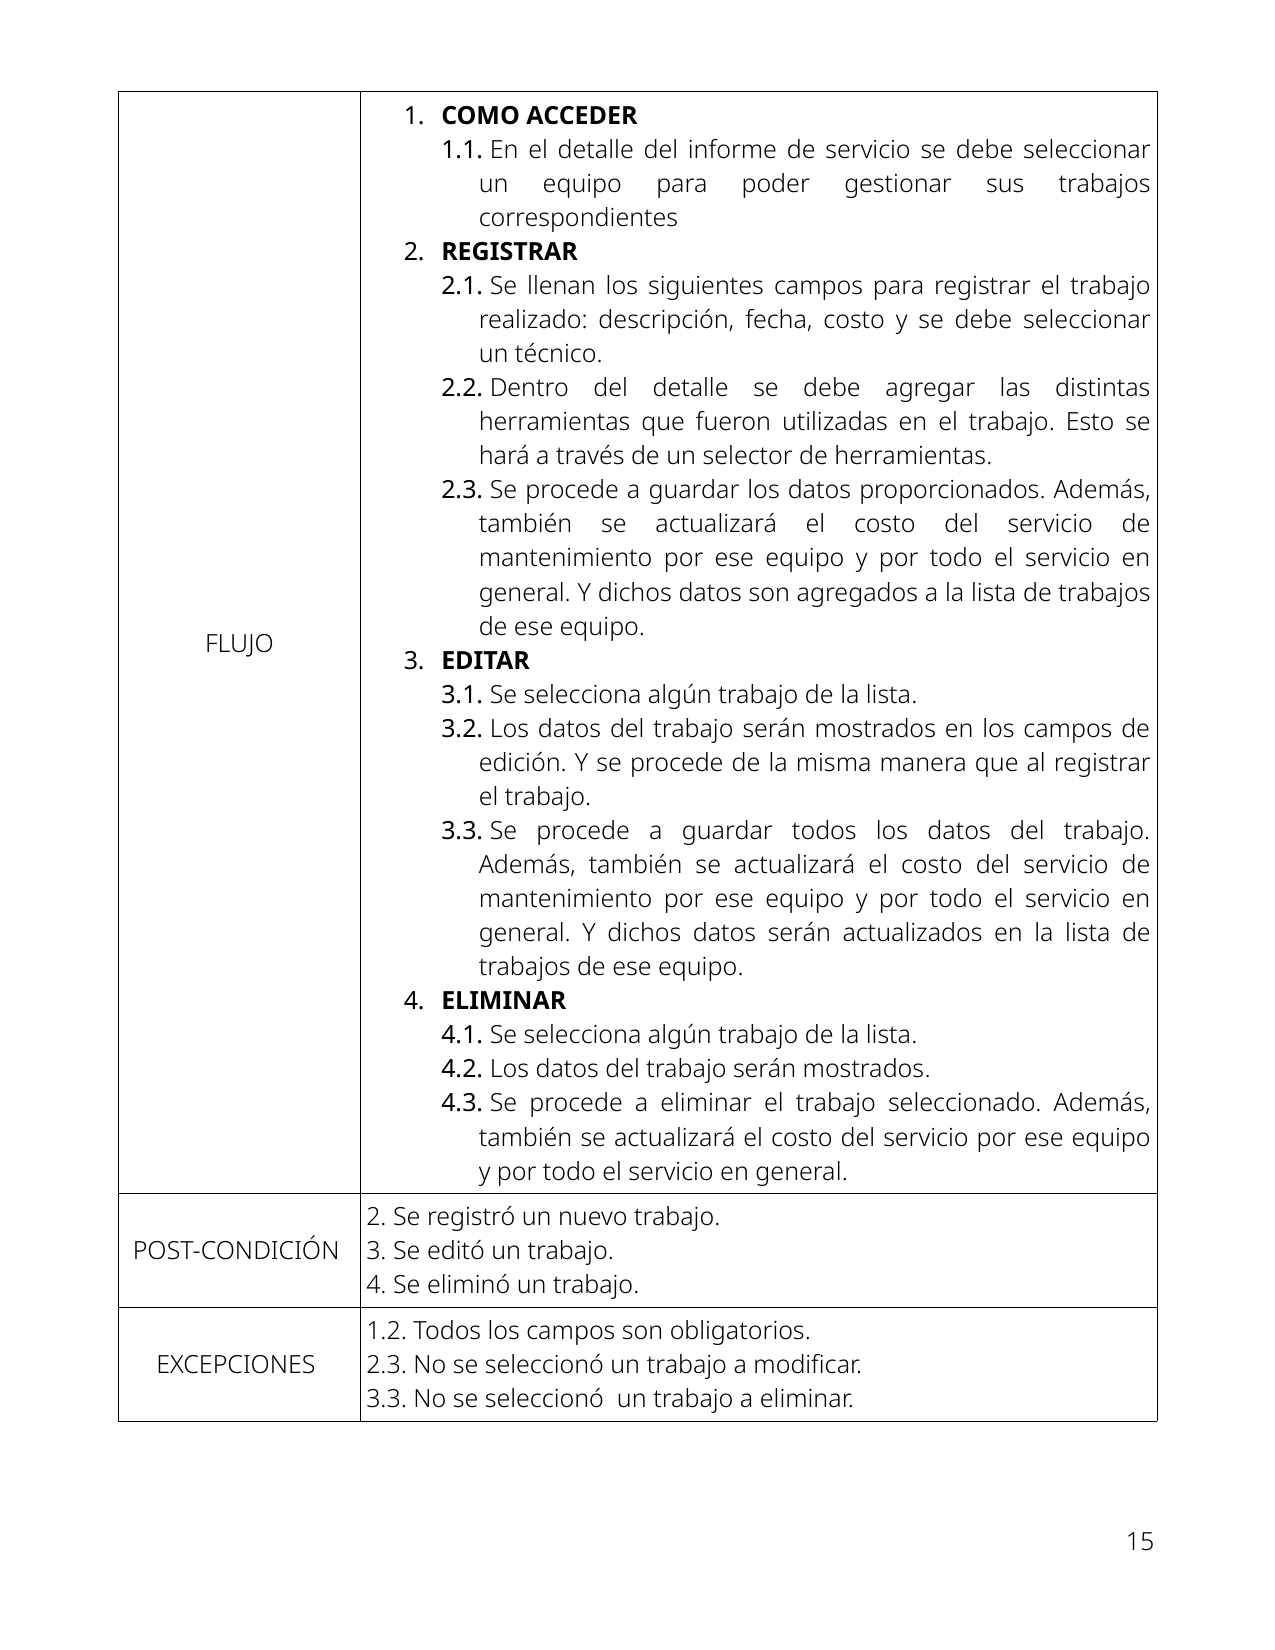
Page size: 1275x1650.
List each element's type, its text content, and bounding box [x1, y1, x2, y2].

table_cell 2. Se registró un nuevo trabajo. 3. Se editó un trabajo. 4. Se eliminó un trabajo. [361, 1194, 1157, 1307]
table_cell 1.2. Todos los campos son obligatorios. 2.3. No se seleccionó un trabajo a modificar. 3.3. No se seleccionó un trabajo a eliminar. [361, 1308, 1157, 1421]
table_cell POST-CONDICIÓN [119, 1194, 360, 1307]
table_cell EXCEPCIONES [119, 1308, 360, 1421]
table_cell COMO ACCEDER En el detalle del informe de servicio se debe seleccionar un equipo para poder gestionar sus trabajos correspondientes REGISTRAR Se llenan los siguientes campos para registrar el trabajo realizado: descripción, fecha, costo y se debe seleccionar un técnico. Dentro del detalle se debe agregar las distintas herramientas que fueron utilizadas en el trabajo. Esto se hará a través de un selector de herramientas. Se procede a guardar los datos proporcionados. Además, también se actualizará el costo del servicio de mantenimiento por ese equipo y por todo el servicio en general. Y dichos datos son agregados a la lista de trabajos de ese equipo. EDITAR Se selecciona algún trabajo de la lista. Los datos del trabajo serán mostrados en los campos de edición. Y se procede de la misma manera que al registrar el trabajo. Se procede a guardar todos los datos del trabajo. Además, también se actualizará el costo del servicio de mantenimiento por ese equipo y por todo el servicio en general. Y dichos datos serán actualizados en la lista de trabajos de ese equipo. ELIMINAR Se selecciona algún trabajo de la lista. Los datos del trabajo serán mostrados. Se procede a eliminar el trabajo seleccionado. Además, también se actualizará el costo del servicio por ese equipo y por todo el servicio en general. [361, 92, 1157, 1193]
table_cell FLUJO [119, 92, 360, 1193]
